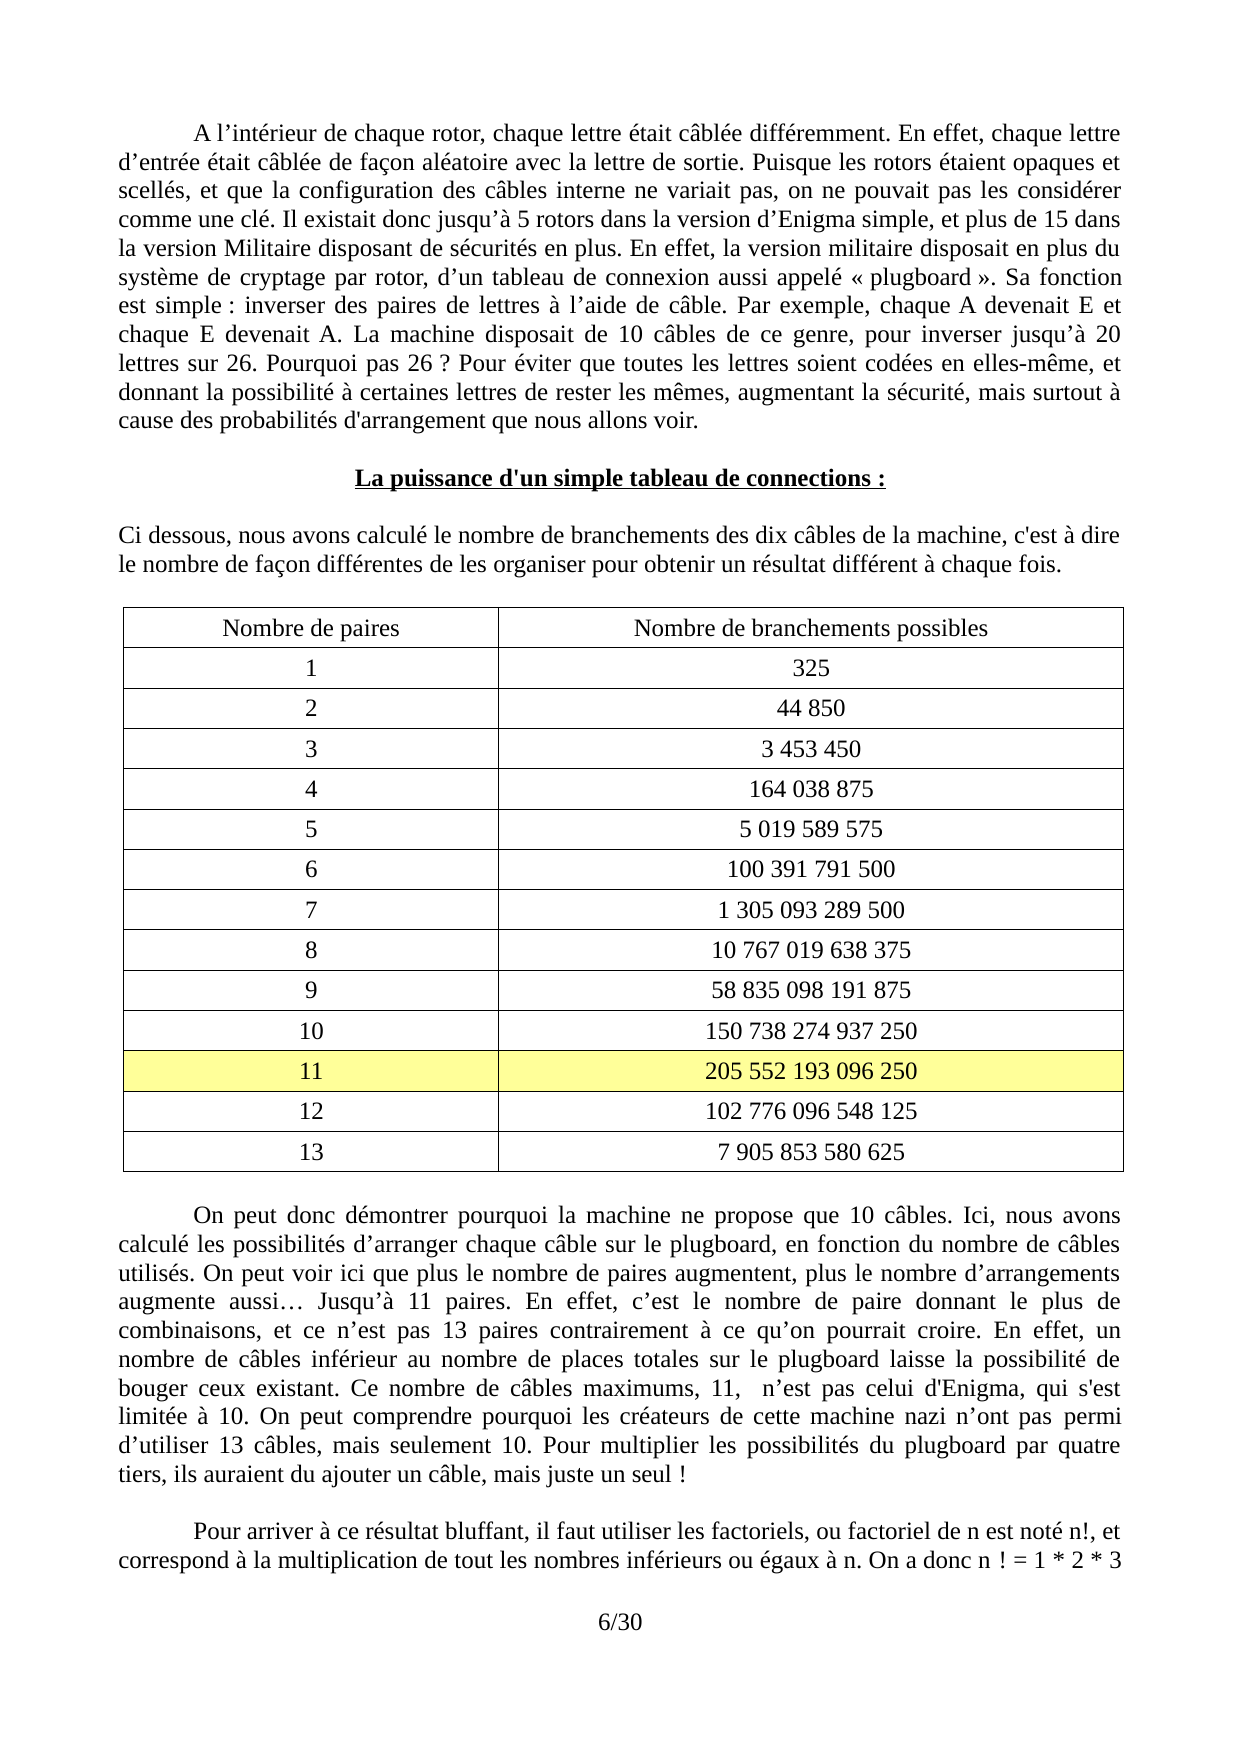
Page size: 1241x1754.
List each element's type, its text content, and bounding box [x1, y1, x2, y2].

table_cell 7 905 853 580 625 [499, 1132, 1123, 1171]
table_cell 13 [124, 1132, 498, 1171]
table_cell 4 [124, 769, 498, 808]
table_cell 164 038 875 [499, 769, 1123, 808]
table_cell 3 453 450 [499, 729, 1123, 768]
table_cell 6 [124, 850, 498, 889]
table_cell 9 [124, 971, 498, 1010]
text Pour arriver à ce résultat bluffant, il faut utiliser les factoriels, ou factoriel de n est noté n!, et correspond à la multiplication de tout les nombres inférieurs ou égaux à n. On a donc n ! = 1 * 2 * 3 [118, 1516, 1122, 1574]
table_cell 205 552 193 096 250 [499, 1051, 1123, 1091]
table_cell 10 [124, 1011, 498, 1050]
table_cell 7 [124, 890, 498, 929]
table_cell 44 850 [499, 689, 1123, 728]
table_header Nombre de paires [124, 608, 498, 647]
table_cell 102 776 096 548 125 [499, 1092, 1123, 1131]
table_cell 8 [124, 930, 498, 970]
table_cell 325 [499, 648, 1123, 687]
table_cell 12 [124, 1092, 498, 1131]
table_header Nombre de branchements possibles [499, 608, 1123, 647]
text Ci dessous, nous avons calculé le nombre de branchements des dix câbles de la machine, c'est à dire le nombre de façon différentes de les organiser pour obtenir un résultat différent à chaque fois. [118, 521, 1122, 578]
text On peut donc démontrer pourquoi la machine ne propose que 10 câbles. Ici, nous avons calculé les possibilités d’arranger chaque câble sur le plugboard, en fonction du nombre de câbles utilisés. On peut voir ici que plus le nombre de paires augmentent, plus le nombre d’arrangements augmente aussi… Jusqu’à 11 paires. En effet, c’est le nombre de paire donnant le plus de combinaisons, et ce n’est pas 13 paires contrairement à ce qu’on pourrait croire. En effet, un nombre de câbles inférieur au nombre de places totales sur le plugboard laisse la possibilité de bouger ceux existant. Ce nombre de câbles maximums, 11, n’est pas celui d'Enigma, qui s'est limitée à 10. On peut comprendre pourquoi les créateurs de cette machine nazi n’ont pas permi d’utiliser 13 câbles, mais seulement 10. Pour multiplier les possibilités du plugboard par quatre tiers, ils auraient du ajouter un câble, mais juste un seul ! [118, 1200, 1122, 1488]
table_cell 100 391 791 500 [499, 850, 1123, 889]
text La puissance d'un simple tableau de connections : [118, 463, 1122, 492]
text A l’intérieur de chaque rotor, chaque lettre était câblée différemment. En effet, chaque lettre d’entrée était câblée de façon aléatoire avec la lettre de sortie. Puisque les rotors étaient opaques et scellés, et que la configuration des câbles interne ne variait pas, on ne pouvait pas les considérer comme une clé. Il existait donc jusqu’à 5 rotors dans la version d’Enigma simple, et plus de 15 dans la version Militaire disposant de sécurités en plus. En effet, la version militaire disposait en plus du système de cryptage par rotor, d’un tableau de connexion aussi appelé « plugboard ». Sa fonction est simple : inverser des paires de lettres à l’aide de câble. Par exemple, chaque A devenait E et chaque E devenait A. La machine disposait de 10 câbles de ce genre, pour inverser jusqu’à 20 lettres sur 26. Pourquoi pas 26 ? Pour éviter que toutes les lettres soient codées en elles-même, et donnant la possibilité à certaines lettres de rester les mêmes, augmentant la sécurité, mais surtout à cause des probabilités d'arrangement que nous allons voir. [118, 118, 1122, 434]
table_cell 5 [124, 810, 498, 849]
table_cell 11 [124, 1051, 498, 1091]
table_cell 5 019 589 575 [499, 810, 1123, 849]
table_cell 10 767 019 638 375 [499, 930, 1123, 970]
table_cell 58 835 098 191 875 [499, 971, 1123, 1010]
table_cell 1 [124, 648, 498, 687]
table_cell 150 738 274 937 250 [499, 1011, 1123, 1050]
table_cell 1 305 093 289 500 [499, 890, 1123, 929]
table_cell 3 [124, 729, 498, 768]
table_cell 2 [124, 689, 498, 728]
